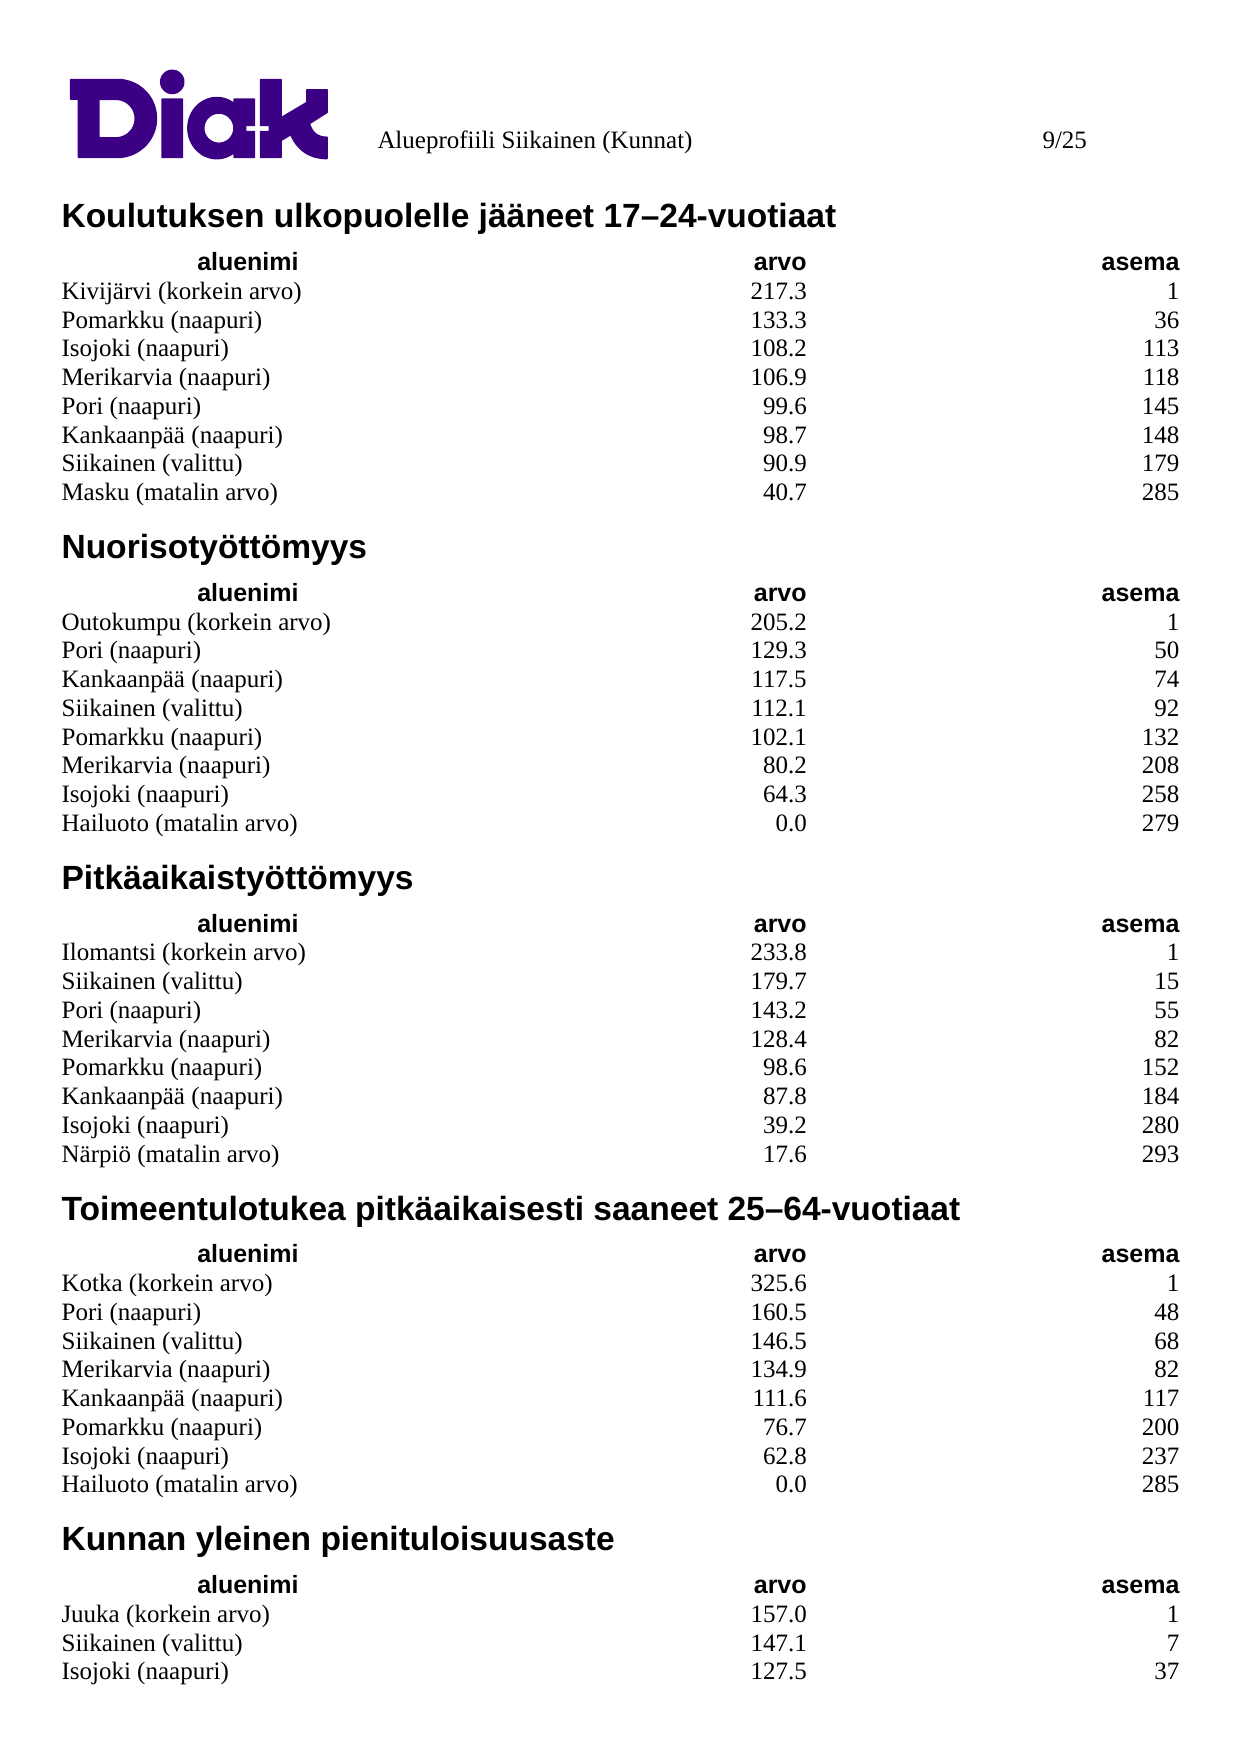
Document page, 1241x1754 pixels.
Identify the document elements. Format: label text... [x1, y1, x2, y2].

table_cell Pomarkku (naapuri) [61, 1412, 434, 1441]
table_cell 132 [806, 722, 1179, 751]
table_cell 127.5 [434, 1656, 806, 1685]
table_cell 200 [806, 1412, 1179, 1441]
table_cell Merikarvia (naapuri) [61, 1355, 434, 1383]
table_cell 293 [806, 1139, 1179, 1167]
table_cell Isojoki (naapuri) [61, 1441, 434, 1469]
table_cell Pomarkku (naapuri) [61, 722, 434, 751]
table_cell 106.9 [434, 362, 806, 391]
table_cell Isojoki (naapuri) [61, 1656, 434, 1685]
table_header asema [806, 1570, 1179, 1599]
table_cell 39.2 [434, 1110, 806, 1139]
table_cell 133.3 [434, 305, 806, 333]
subtitle Toimeentulotukea pitkäaikaisesti saaneet 25–64-vuotiaat [61, 1188, 1179, 1227]
table_header asema [806, 578, 1179, 607]
table_cell 148 [806, 420, 1179, 448]
table_cell Masku (matalin arvo) [61, 477, 434, 506]
table_cell Siikainen (valittu) [61, 1326, 434, 1354]
table_cell 36 [806, 305, 1179, 333]
table_cell 108.2 [434, 334, 806, 362]
table_cell Kotka (korkein arvo) [61, 1268, 434, 1297]
table_cell Juuka (korkein arvo) [61, 1599, 434, 1628]
table_header arvo [434, 1570, 806, 1599]
table_cell Siikainen (valittu) [61, 1628, 434, 1656]
table_cell 68 [806, 1326, 1179, 1354]
table_cell Isojoki (naapuri) [61, 334, 434, 362]
table_cell 40.7 [434, 477, 806, 506]
table_cell Kankaanpää (naapuri) [61, 420, 434, 448]
table_cell 1 [806, 1268, 1179, 1297]
table_cell 87.8 [434, 1081, 806, 1110]
table_cell 160.5 [434, 1297, 806, 1326]
table_cell 325.6 [434, 1268, 806, 1297]
table_cell 157.0 [434, 1599, 806, 1628]
table_cell 118 [806, 362, 1179, 391]
table_cell 0.0 [434, 1470, 806, 1498]
table_cell Pori (naapuri) [61, 636, 434, 664]
table_cell 98.6 [434, 1053, 806, 1081]
table_cell 117.5 [434, 664, 806, 693]
table_cell 258 [806, 779, 1179, 808]
table_cell 0.0 [434, 808, 806, 837]
table_cell Merikarvia (naapuri) [61, 1024, 434, 1052]
subtitle Pitkäaikaistyöttömyys [61, 858, 1179, 896]
table_cell Närpiö (matalin arvo) [61, 1139, 434, 1167]
table_cell 285 [806, 1470, 1179, 1498]
table_header arvo [434, 578, 806, 607]
table_cell Pori (naapuri) [61, 995, 434, 1024]
table_cell 113 [806, 334, 1179, 362]
subtitle Koulutuksen ulkopuolelle jääneet 17–24-vuotiaat [61, 196, 1179, 235]
table_cell 90.9 [434, 449, 806, 477]
table_cell 64.3 [434, 779, 806, 808]
table_cell Isojoki (naapuri) [61, 779, 434, 808]
table_cell Pori (naapuri) [61, 1297, 434, 1326]
table_cell 179.7 [434, 966, 806, 995]
table_cell 1 [806, 607, 1179, 636]
table_cell 279 [806, 808, 1179, 837]
table_cell 233.8 [434, 938, 806, 966]
table_cell 134.9 [434, 1355, 806, 1383]
table_header arvo [434, 1240, 806, 1268]
table_header aluenimi [61, 578, 434, 607]
table_cell 184 [806, 1081, 1179, 1110]
table_cell 15 [806, 966, 1179, 995]
table_header aluenimi [61, 1570, 434, 1599]
table_cell 99.6 [434, 391, 806, 420]
table_header asema [806, 909, 1179, 937]
table_cell 1 [806, 938, 1179, 966]
table_cell Hailuoto (matalin arvo) [61, 1470, 434, 1498]
table_cell Siikainen (valittu) [61, 449, 434, 477]
table_cell 208 [806, 751, 1179, 779]
table_cell 147.1 [434, 1628, 806, 1656]
table_cell 37 [806, 1656, 1179, 1685]
table_cell 92 [806, 693, 1179, 722]
table_cell 55 [806, 995, 1179, 1024]
table_cell 205.2 [434, 607, 806, 636]
table_cell Kankaanpää (naapuri) [61, 664, 434, 693]
table_cell 62.8 [434, 1441, 806, 1469]
table_cell 102.1 [434, 722, 806, 751]
table_cell Siikainen (valittu) [61, 693, 434, 722]
table_cell Merikarvia (naapuri) [61, 362, 434, 391]
table_cell 1 [806, 276, 1179, 305]
table_cell Hailuoto (matalin arvo) [61, 808, 434, 837]
table_cell 117 [806, 1383, 1179, 1412]
table_cell 152 [806, 1053, 1179, 1081]
table_cell 128.4 [434, 1024, 806, 1052]
table_cell 76.7 [434, 1412, 806, 1441]
table_header aluenimi [61, 909, 434, 937]
subtitle Nuorisotyöttömyys [61, 527, 1179, 566]
table_cell 1 [806, 1599, 1179, 1628]
table_cell Isojoki (naapuri) [61, 1110, 434, 1139]
table_cell 111.6 [434, 1383, 806, 1412]
table_cell 82 [806, 1355, 1179, 1383]
table_cell 145 [806, 391, 1179, 420]
table_header arvo [434, 247, 806, 276]
table_cell 280 [806, 1110, 1179, 1139]
table_header asema [806, 247, 1179, 276]
table_cell 285 [806, 477, 1179, 506]
subtitle Kunnan yleinen pienituloisuusaste [61, 1519, 1179, 1558]
table_cell 48 [806, 1297, 1179, 1326]
table_cell Merikarvia (naapuri) [61, 751, 434, 779]
table_header arvo [434, 909, 806, 937]
table_cell 98.7 [434, 420, 806, 448]
table_cell Pomarkku (naapuri) [61, 1053, 434, 1081]
table_cell 217.3 [434, 276, 806, 305]
table_cell Kivijärvi (korkein arvo) [61, 276, 434, 305]
table_cell Siikainen (valittu) [61, 966, 434, 995]
table_cell 17.6 [434, 1139, 806, 1167]
table_cell 112.1 [434, 693, 806, 722]
table_cell Kankaanpää (naapuri) [61, 1081, 434, 1110]
table_cell 7 [806, 1628, 1179, 1656]
table_cell Kankaanpää (naapuri) [61, 1383, 434, 1412]
table_cell 179 [806, 449, 1179, 477]
table_cell 146.5 [434, 1326, 806, 1354]
table_header aluenimi [61, 1240, 434, 1268]
table_cell 50 [806, 636, 1179, 664]
table_cell 129.3 [434, 636, 806, 664]
table_cell 143.2 [434, 995, 806, 1024]
table_cell Outokumpu (korkein arvo) [61, 607, 434, 636]
table_cell Ilomantsi (korkein arvo) [61, 938, 434, 966]
table_header asema [806, 1240, 1179, 1268]
table_cell 82 [806, 1024, 1179, 1052]
table_header aluenimi [61, 247, 434, 276]
table_cell 80.2 [434, 751, 806, 779]
table_cell Pori (naapuri) [61, 391, 434, 420]
table_cell 237 [806, 1441, 1179, 1469]
table_cell Pomarkku (naapuri) [61, 305, 434, 333]
table_cell 74 [806, 664, 1179, 693]
